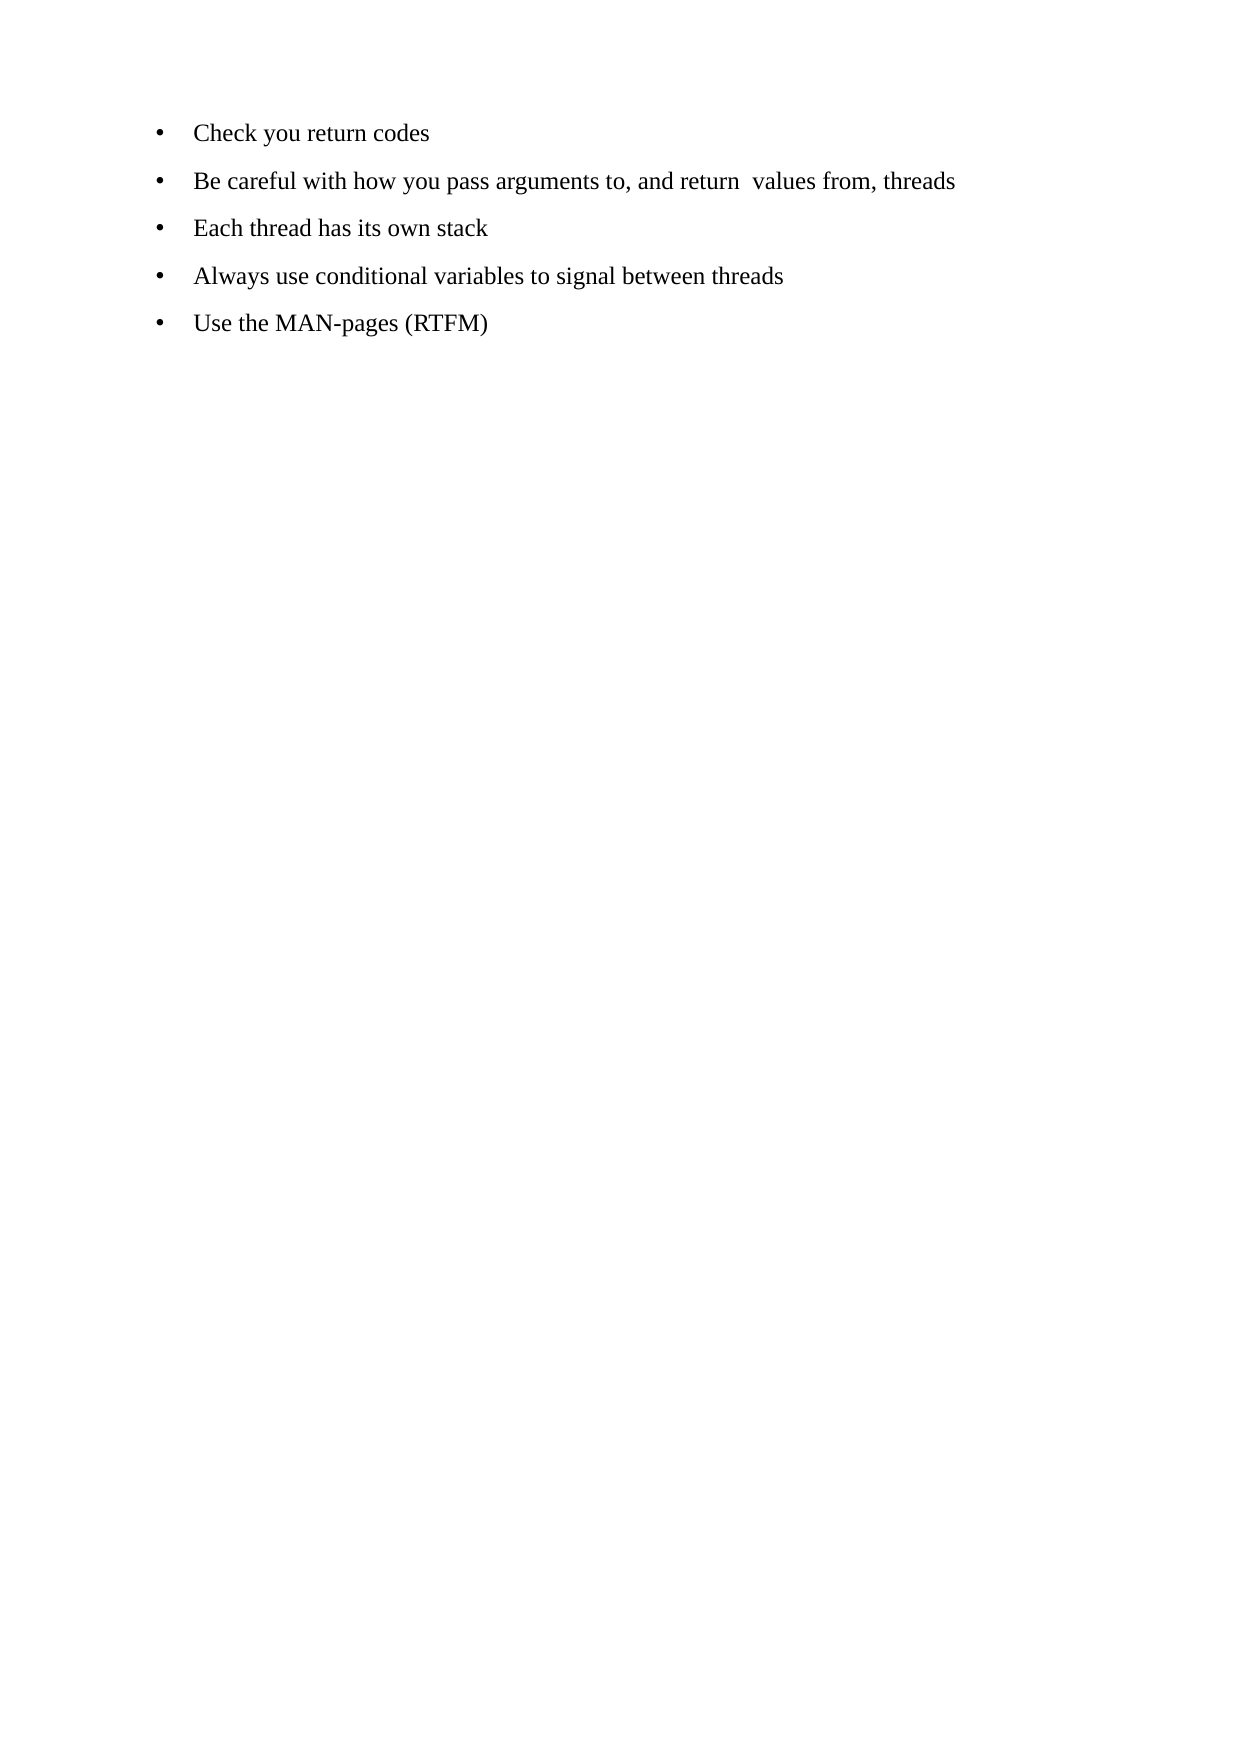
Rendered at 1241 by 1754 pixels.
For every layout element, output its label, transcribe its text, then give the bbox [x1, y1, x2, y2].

list Be careful with how you pass arguments to, and return values from, threads [156, 166, 1122, 194]
list Always use conditional variables to signal between threads [156, 261, 1122, 290]
list Each thread has its own stack [156, 213, 1122, 242]
list Check you return codes [156, 118, 1122, 147]
list Use the MAN-pages (RTFM) [156, 308, 1122, 337]
